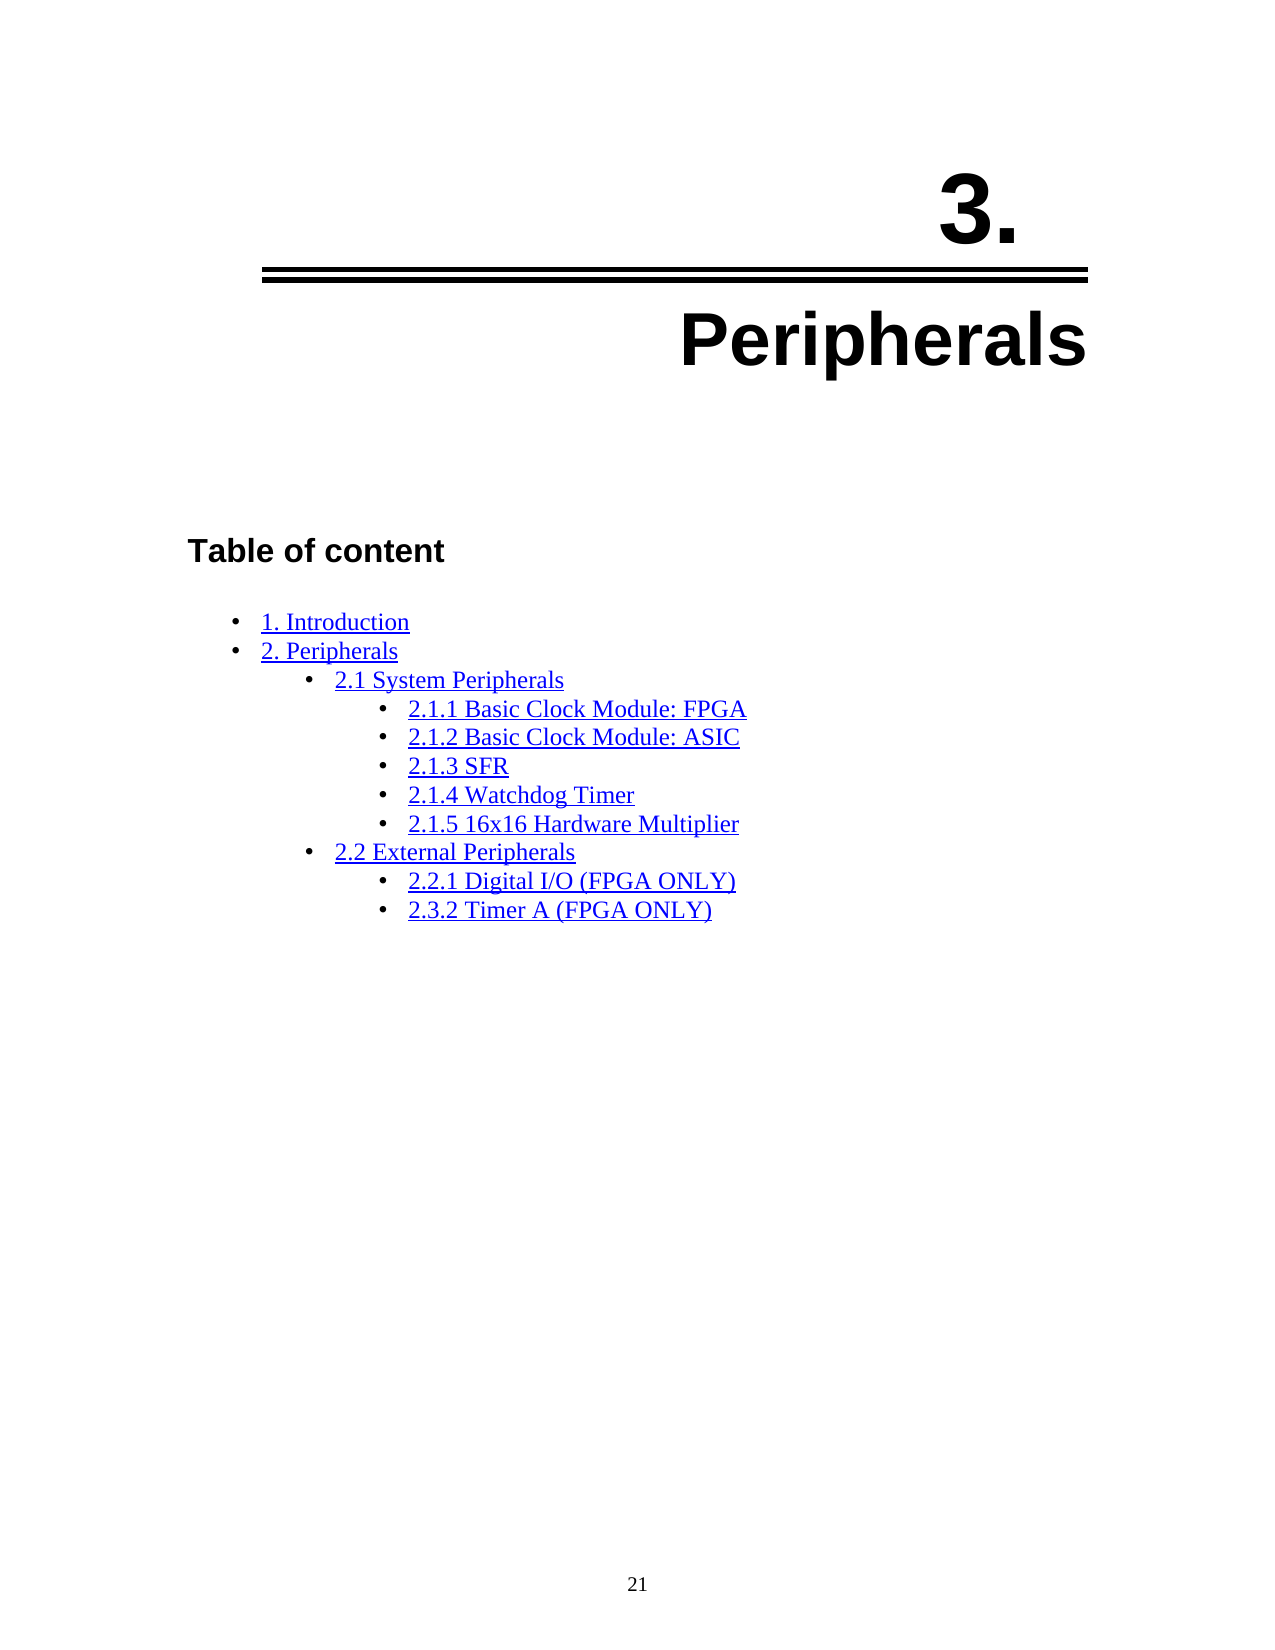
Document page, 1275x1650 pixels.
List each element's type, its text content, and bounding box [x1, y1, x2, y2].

list 2.1.4 Watchdog Timer [379, 780, 1088, 809]
list 2. Peripherals [231, 636, 1088, 665]
list 2.2 External Peripherals [305, 837, 1088, 866]
list 2.1.5 16x16 Hardware Multiplier [379, 809, 1088, 837]
list 2.1 System Peripherals [305, 665, 1088, 694]
list 2.1.3 SFR [379, 751, 1088, 780]
list 2.3.2 Timer A (FPGA ONLY) [379, 895, 1088, 924]
list 2.2.1 Digital I/O (FPGA ONLY) [379, 866, 1088, 895]
list 1. Introduction [231, 607, 1088, 636]
subtitle Table of content [187, 531, 1088, 570]
subtitle Peripherals [187, 295, 1088, 381]
list 2.1.2 Basic Clock Module: ASIC [379, 722, 1088, 751]
list 2.1.1 Basic Clock Module: FPGA [379, 694, 1088, 722]
